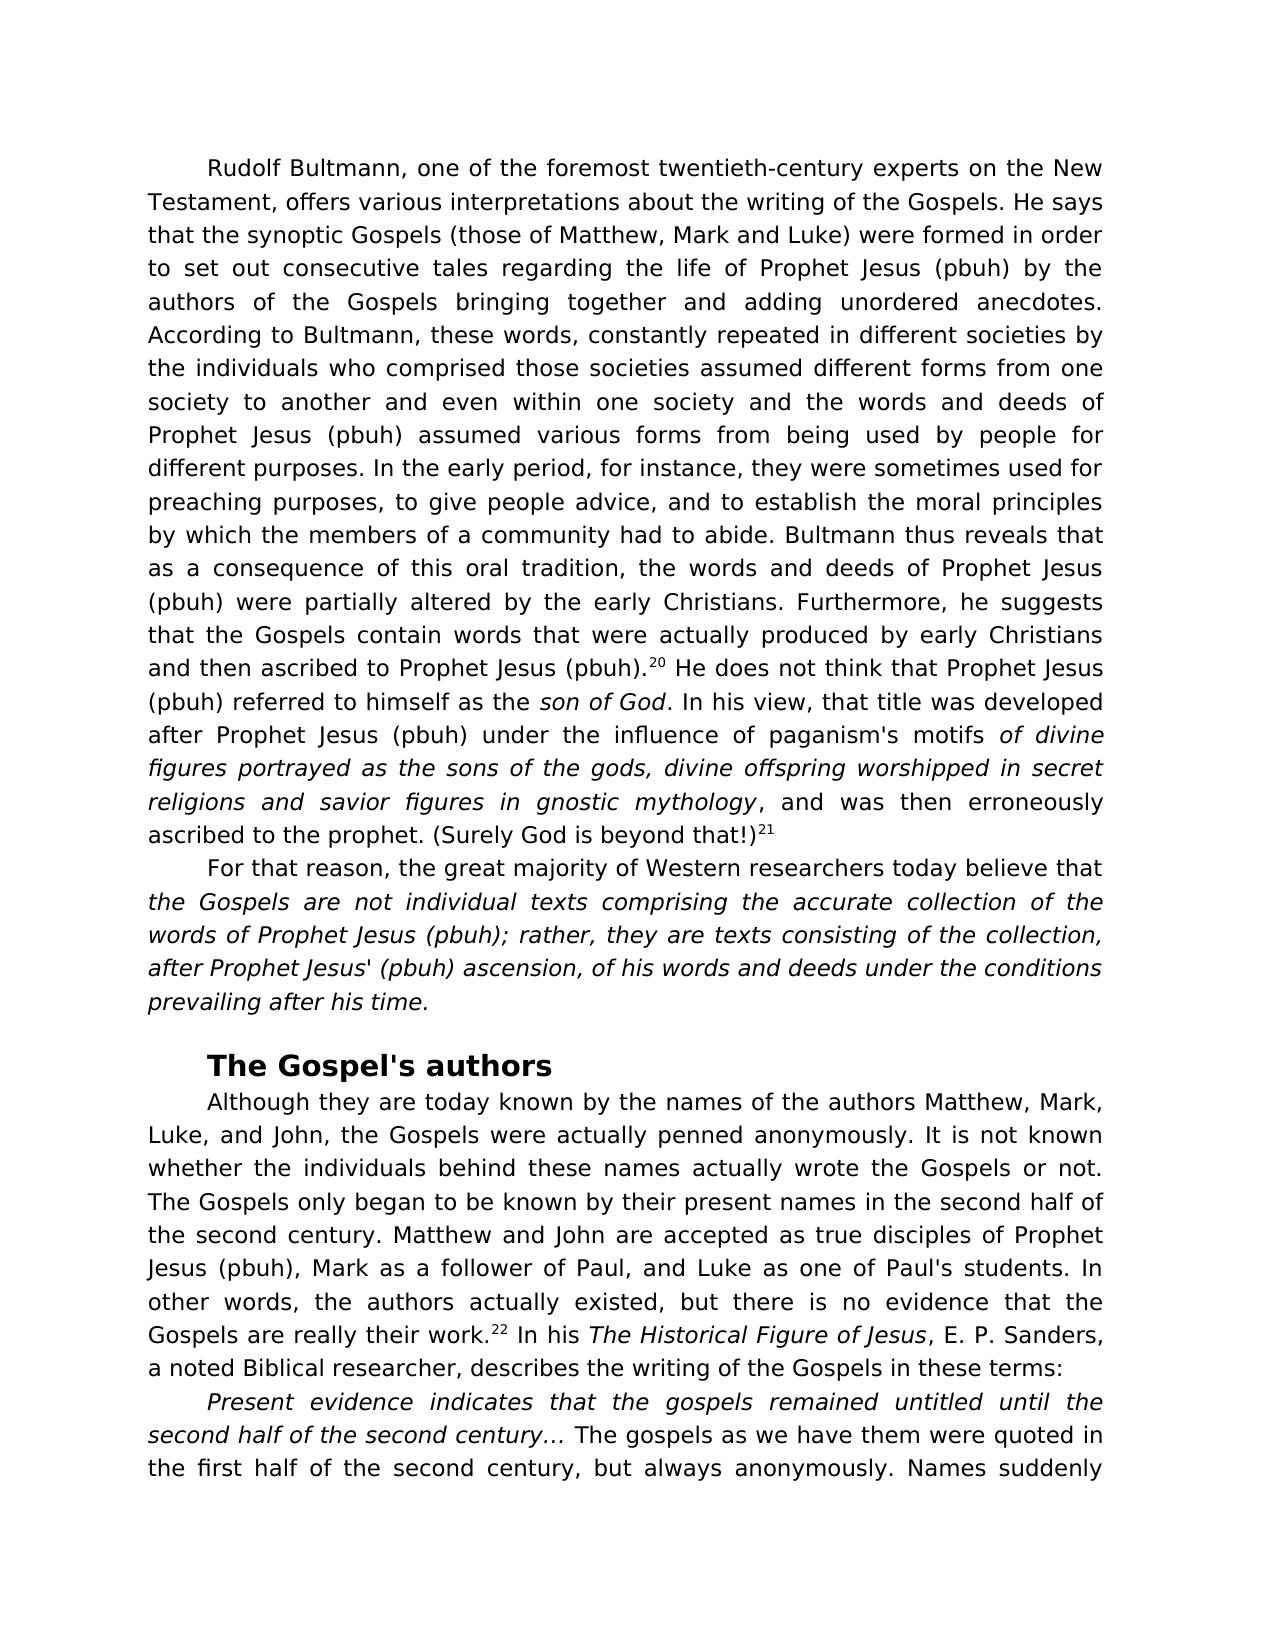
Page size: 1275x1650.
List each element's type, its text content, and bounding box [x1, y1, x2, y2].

text Although they are today known by the names of the authors Matthew, Mark, Luke, and John, the Gospels were actually penned anonymously. It is not known whether the individuals behind these names actually wrote the Gospels or not. The Gospels only began to be known by their present names in the second half of the second century. Matthew and John are accepted as true disciples of Prophet Jesus (pbuh), Mark as a follower of Paul, and Luke as one of Paul's students. In other words, the authors actually existed, but there is no evidence that the Gospels are really their work.22 In his The Historical Figure of Jesus, E. P. Sanders, a noted Biblical researcher, describes the writing of the Gospels in these terms: [148, 1083, 1104, 1383]
text Present evidence indicates that the gospels remained untitled until the second half of the second century… The gospels as we have them were quoted in the first half of the second century, but always anonymously. Names suddenly [148, 1383, 1104, 1483]
text For that reason, the great majority of Western researchers today believe that the Gospels are not individual texts comprising the accurate collection of the words of Prophet Jesus (pbuh); rather, they are texts consisting of the collection, after Prophet Jesus' (pbuh) ascension, of his words and deeds under the conditions prevailing after his time. [148, 850, 1104, 1017]
text Rudolf Bultmann, one of the foremost twentieth-century experts on the New Testament, offers various interpretations about the writing of the Gospels. He says that the synoptic Gospels (those of Matthew, Mark and Luke) were formed in order to set out consecutive tales regarding the life of Prophet Jesus (pbuh) by the authors of the Gospels bringing together and adding unordered anecdotes. According to Bultmann, these words, constantly repeated in different societies by the individuals who comprised those societies assumed different forms from one society to another and even within one society and the words and deeds of Prophet Jesus (pbuh) assumed various forms from being used by people for different purposes. In the early period, for instance, they were sometimes used for preaching purposes, to give people advice, and to establish the moral principles by which the members of a community had to abide. Bultmann thus reveals that as a consequence of this oral tradition, the words and deeds of Prophet Jesus (pbuh) were partially altered by the early Christians. Furthermore, he suggests that the Gospels contain words that were actually produced by early Christians and then ascribed to Prophet Jesus (pbuh).20 He does not think that Prophet Jesus (pbuh) referred to himself as the son of God. In his view, that title was developed after Prophet Jesus (pbuh) under the influence of paganism's motifs of divine figures portrayed as the sons of the gods, divine offspring worshipped in secret religions and savior figures in gnostic mythology, and was then erroneously ascribed to the prophet. (Surely God is beyond that!)21 [148, 150, 1104, 850]
text The Gospel's authors [148, 1050, 1104, 1083]
